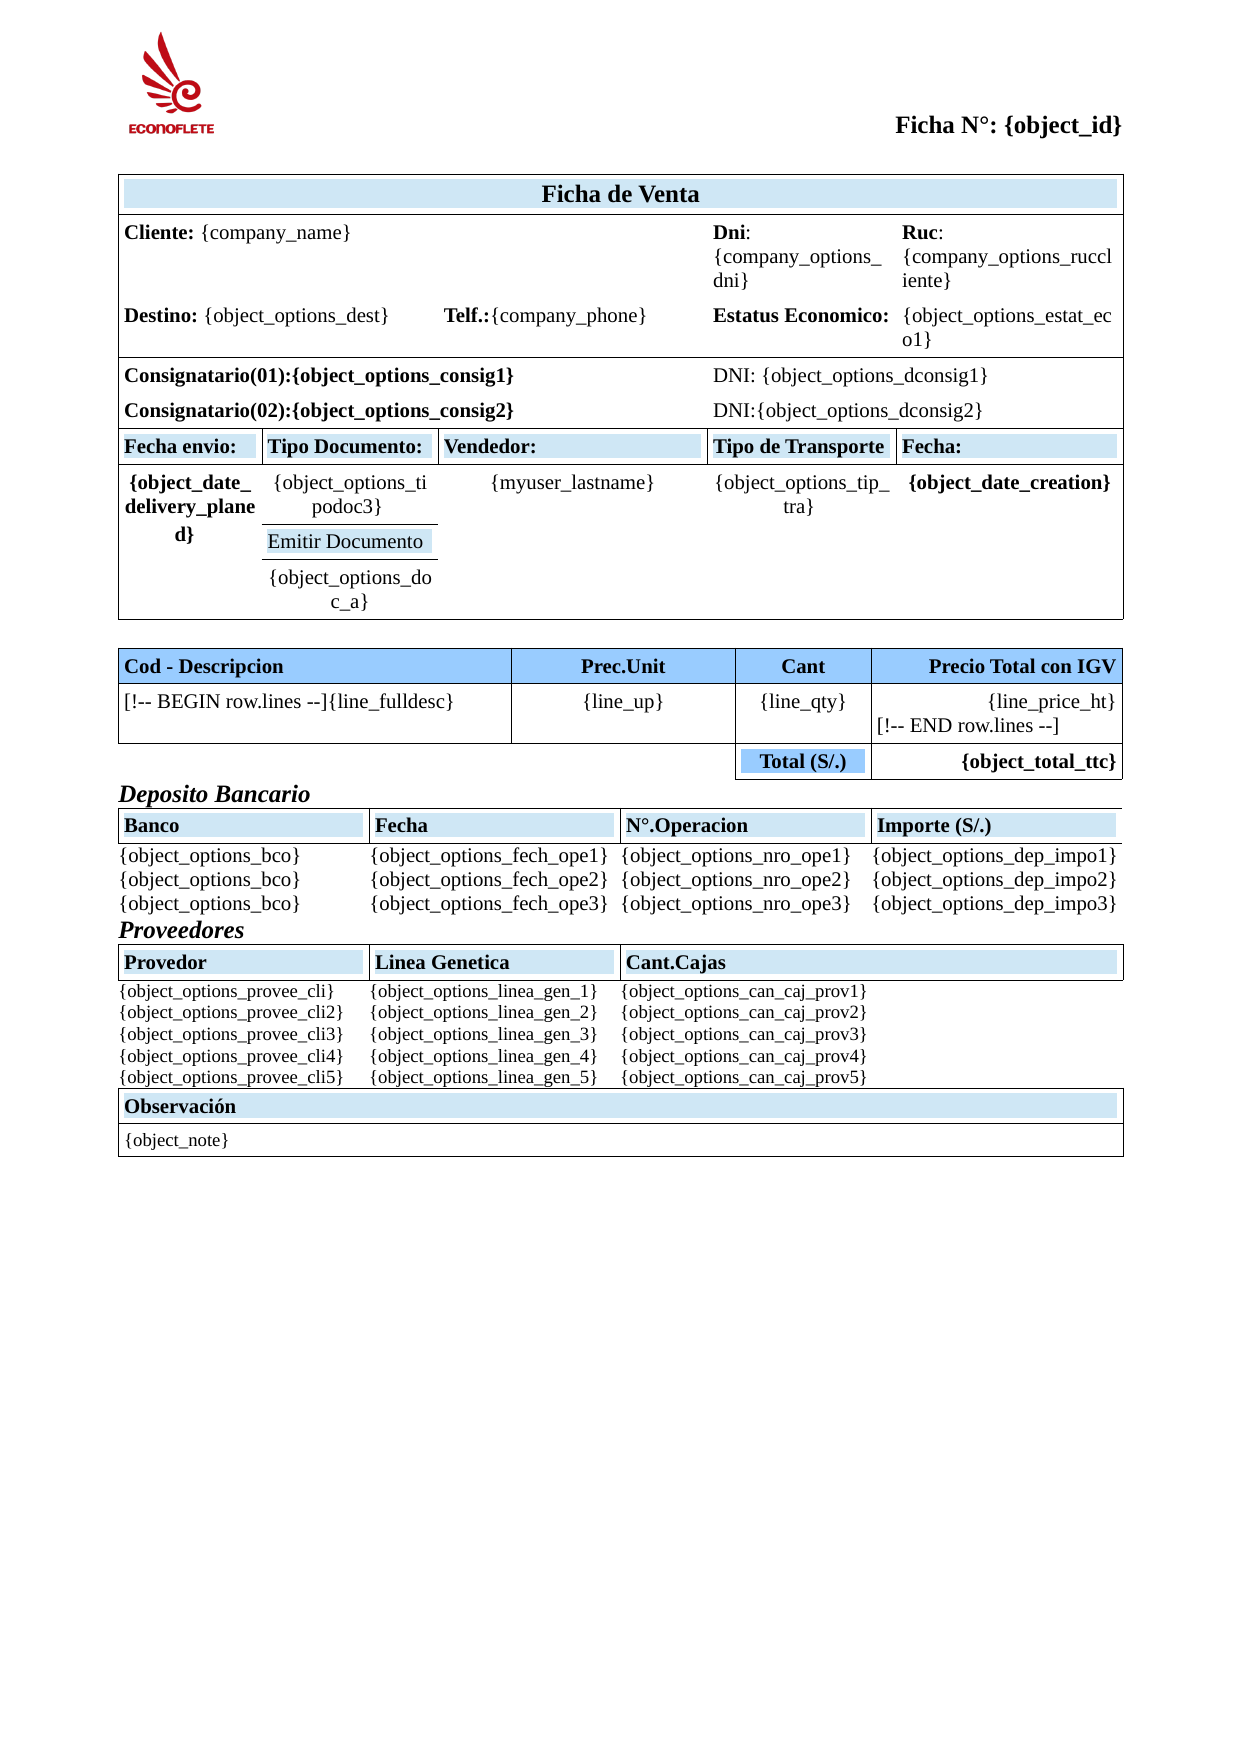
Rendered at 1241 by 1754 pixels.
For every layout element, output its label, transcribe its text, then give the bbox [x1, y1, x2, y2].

table_cell {object_options_bco} [118, 844, 369, 867]
table_cell {object_options_can_caj_prov2} [620, 1001, 1123, 1023]
table_cell {object_options_provee_cli2} [118, 1001, 369, 1023]
table_cell [118, 744, 511, 779]
table_cell Cliente: {company_name} [119, 215, 707, 297]
table_cell {object_options_provee_cli5} [118, 1066, 369, 1088]
table_cell DNI:{object_options_dconsig2} [707, 393, 1123, 428]
table_cell Tipo Documento: [263, 429, 438, 464]
table_header Banco [119, 809, 369, 843]
table_cell Ruc:{company_options_ruccliente} [896, 215, 1123, 297]
table_header Cant.Cajas [621, 945, 1123, 980]
table_cell {object_options_linea_gen_2} [369, 1001, 620, 1023]
table_cell {object_options_provee_cli} [118, 981, 369, 1001]
table_cell Consignatario(02):{object_options_consig2} [119, 393, 707, 428]
table_cell Telf.:{company_phone} [438, 298, 707, 357]
table_cell {line_qty} [736, 684, 871, 743]
table_header Cant [736, 649, 871, 683]
table_cell Consignatario(01):{object_options_consig1} [119, 358, 707, 393]
table_cell {object_options_fech_ope2} [369, 867, 620, 891]
table_cell {object_options_estat_eco1} [896, 298, 1123, 357]
table_cell {object_date_delivery_planed} [119, 465, 262, 619]
table_cell {object_options_dep_impo1} [871, 844, 1122, 867]
table_cell Dni:{company_options_dni} [707, 215, 896, 297]
table_cell {myuser_lastname} [438, 465, 707, 619]
table_cell DNI: {object_options_dconsig1} [707, 358, 1123, 393]
table_cell [511, 744, 735, 779]
table_cell Fecha envio: [119, 429, 262, 464]
table_header Prec.Unit [512, 649, 735, 683]
table_header Precio Total con IGV [872, 649, 1122, 683]
table_cell {object_options_linea_gen_5} [369, 1066, 620, 1088]
table_header N°.Operacion [621, 809, 871, 843]
table_header Importe (S/.) [872, 809, 1122, 843]
table_cell {object_total_ttc} [872, 744, 1122, 779]
table_cell Tipo de Transporte [708, 429, 896, 464]
table_cell {object_options_linea_gen_4} [369, 1045, 620, 1066]
table_cell {object_options_dep_impo2} [871, 867, 1122, 891]
table_header Cod - Descripcion [119, 649, 511, 683]
table_cell {object_options_dep_impo3} [871, 891, 1122, 915]
table_cell {object_options_bco} [118, 867, 369, 891]
table_cell {object_options_provee_cli3} [118, 1023, 369, 1044]
table_cell {object_options_nro_ope2} [620, 867, 871, 891]
text Deposito Bancario [118, 779, 1122, 807]
table_cell {object_options_linea_gen_3} [369, 1023, 620, 1044]
table_cell {object_options_linea_gen_1} [369, 981, 620, 1001]
table_header Provedor [119, 945, 369, 980]
table_cell {object_options_fech_ope3} [369, 891, 620, 915]
table_cell {object_options_provee_cli4} [118, 1045, 369, 1066]
table_cell {object_options_can_caj_prov1} [620, 981, 1123, 1001]
table_cell Fecha: [897, 429, 1123, 464]
table_cell Emitir Documento [262, 525, 438, 559]
table_header Observación [119, 1089, 1123, 1123]
table_cell {object_options_doc_a} [262, 560, 438, 619]
table_cell Total (S/.) [736, 744, 871, 779]
table_cell {object_date_creation} [896, 465, 1123, 619]
table_cell {object_options_nro_ope3} [620, 891, 871, 915]
table_cell {object_options_nro_ope1} [620, 844, 871, 867]
table_cell Estatus Economico: [707, 298, 896, 357]
table_header Linea Genetica [370, 945, 620, 980]
text Proveedores [118, 915, 1122, 944]
table_cell {object_options_tipodoc3} [262, 465, 438, 523]
table_cell {line_price_ht} [!-- END row.lines --] [872, 684, 1122, 743]
picture [118, 31, 225, 134]
table_cell {line_up} [512, 684, 735, 743]
table_cell {object_options_can_caj_prov3} [620, 1023, 1123, 1044]
table_cell Vendedor: [439, 429, 707, 464]
table_header Fecha [370, 809, 620, 843]
table_cell {object_options_can_caj_prov5} [620, 1066, 1123, 1088]
table_cell {object_note} [119, 1124, 1123, 1156]
table_cell {object_options_tip_tra} [707, 465, 896, 619]
table_cell {object_options_bco} [118, 891, 369, 915]
table_cell {object_options_fech_ope1} [369, 844, 620, 867]
table_header Ficha de Venta [119, 175, 1123, 214]
table_cell {object_options_can_caj_prov4} [620, 1045, 1123, 1066]
table_cell [!-- BEGIN row.lines --]{line_fulldesc} [119, 684, 511, 743]
table_cell Destino: {object_options_dest} [119, 298, 438, 357]
